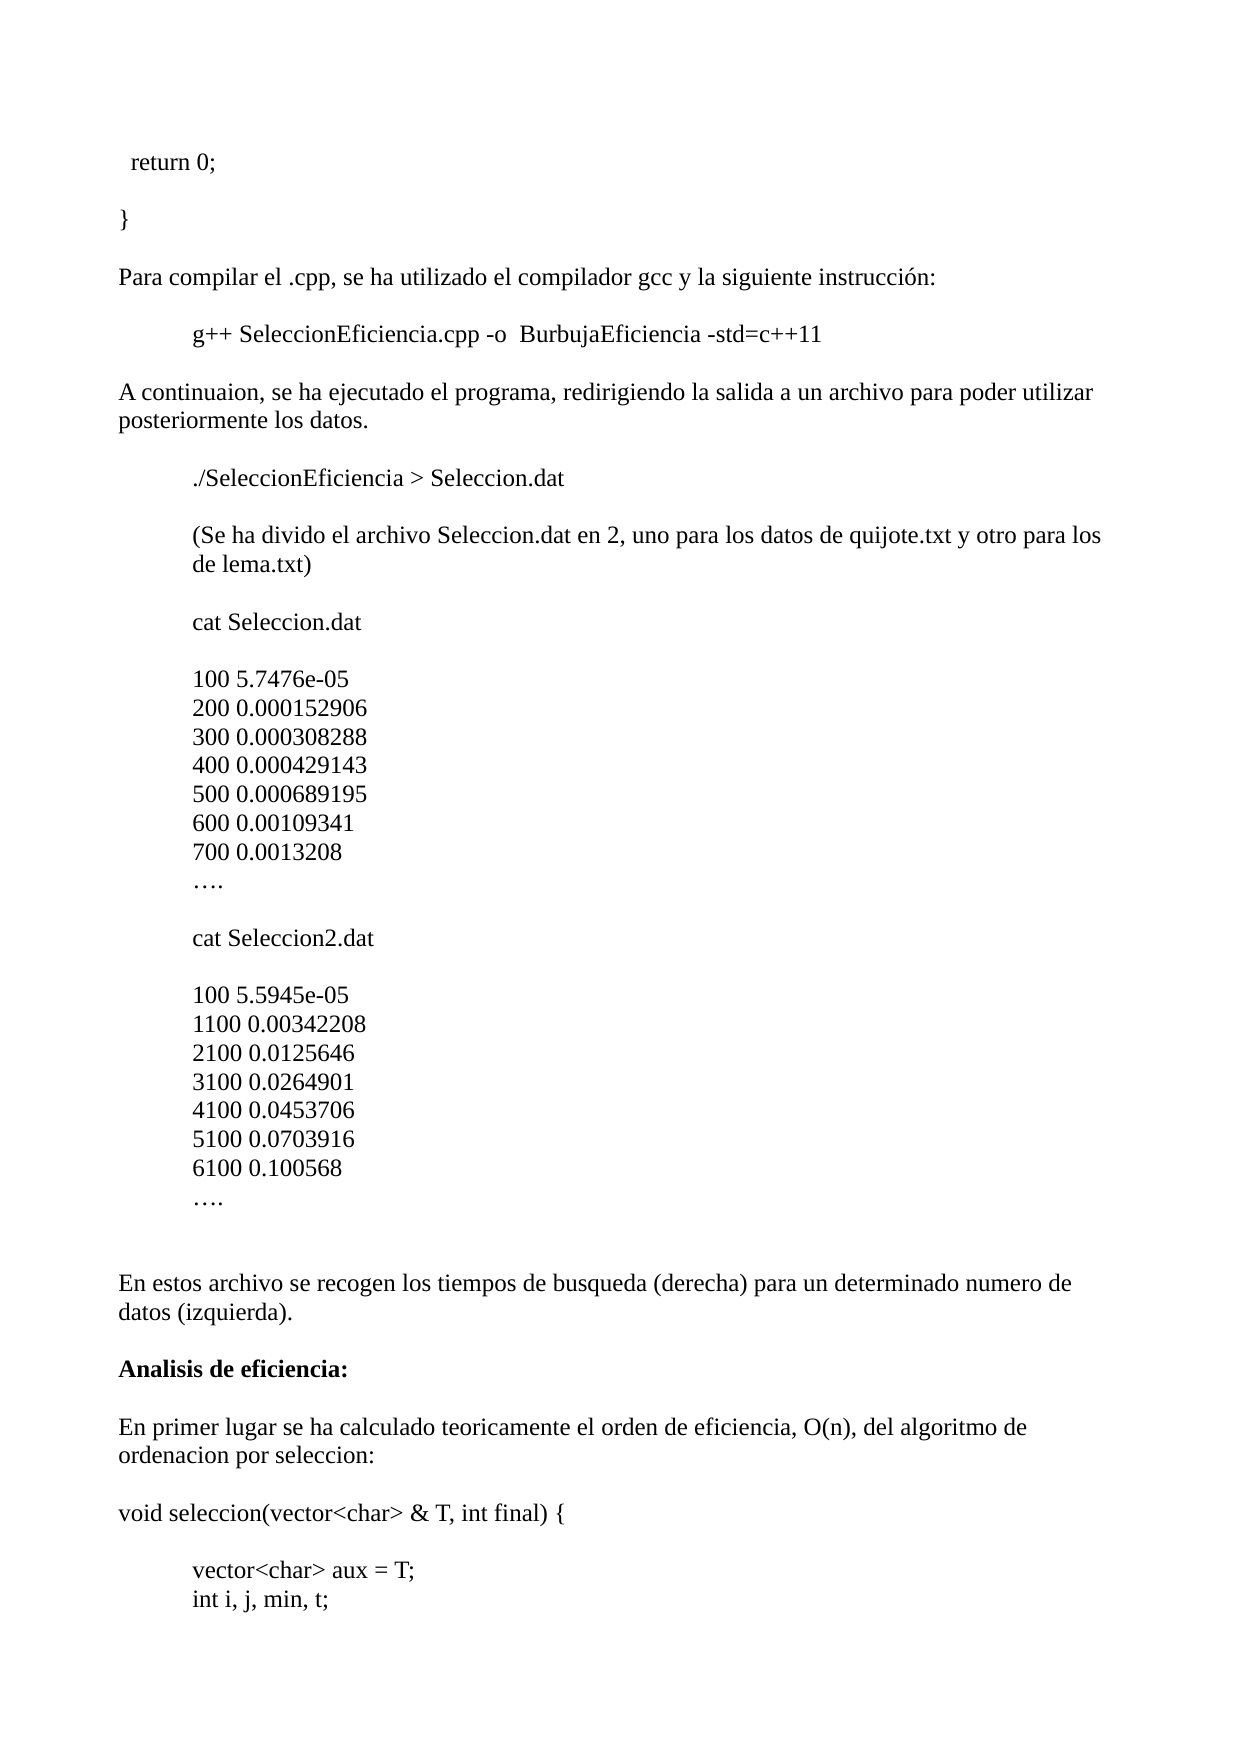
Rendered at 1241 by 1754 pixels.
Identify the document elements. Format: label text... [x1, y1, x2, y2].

text 1100 0.00342208 [118, 1009, 1122, 1038]
text Para compilar el .cpp, se ha utilizado el compilador gcc y la siguiente instrucción: [118, 262, 1122, 291]
text 3100 0.0264901 [118, 1067, 1122, 1096]
text …. [118, 1182, 1122, 1211]
text cat Seleccion.dat [118, 607, 1122, 636]
text cat Seleccion2.dat [118, 923, 1122, 952]
text } [118, 204, 1122, 233]
text 700 0.0013208 [118, 837, 1122, 866]
text 600 0.00109341 [118, 808, 1122, 837]
text En primer lugar se ha calculado teoricamente el orden de eficiencia, O(n), del algoritmo de ordenacion por seleccion: [118, 1412, 1122, 1469]
text Analisis de eficiencia: [118, 1354, 1122, 1383]
text vector<char> aux = T; [118, 1556, 1122, 1584]
text 100 5.5945e-05 [118, 981, 1122, 1009]
text 6100 0.100568 [118, 1153, 1122, 1182]
text 200 0.000152906 [118, 693, 1122, 722]
text 400 0.000429143 [118, 751, 1122, 779]
text ./SeleccionEficiencia > Seleccion.dat [118, 463, 1122, 492]
text A continuaion, se ha ejecutado el programa, redirigiendo la salida a un archivo para poder utilizar posteriormente los datos. [118, 377, 1122, 434]
text 500 0.000689195 [118, 779, 1122, 808]
text return 0; [118, 147, 1122, 176]
text int i, j, min, t; [118, 1584, 1122, 1613]
text 2100 0.0125646 [118, 1038, 1122, 1067]
text …. [118, 866, 1122, 894]
text En estos archivo se recogen los tiempos de busqueda (derecha) para un determinado numero de datos (izquierda). [118, 1268, 1122, 1326]
text void seleccion(vector<char> & T, int final) { [118, 1498, 1122, 1527]
text 300 0.000308288 [118, 722, 1122, 751]
text (Se ha divido el archivo Seleccion.dat en 2, uno para los datos de quijote.txt y otro para los de lema.txt) [118, 521, 1122, 578]
text 4100 0.0453706 [118, 1096, 1122, 1124]
text 100 5.7476e-05 [118, 664, 1122, 693]
text 5100 0.0703916 [118, 1124, 1122, 1153]
text g++ SeleccionEficiencia.cpp -o BurbujaEficiencia -std=c++11 [118, 319, 1122, 348]
